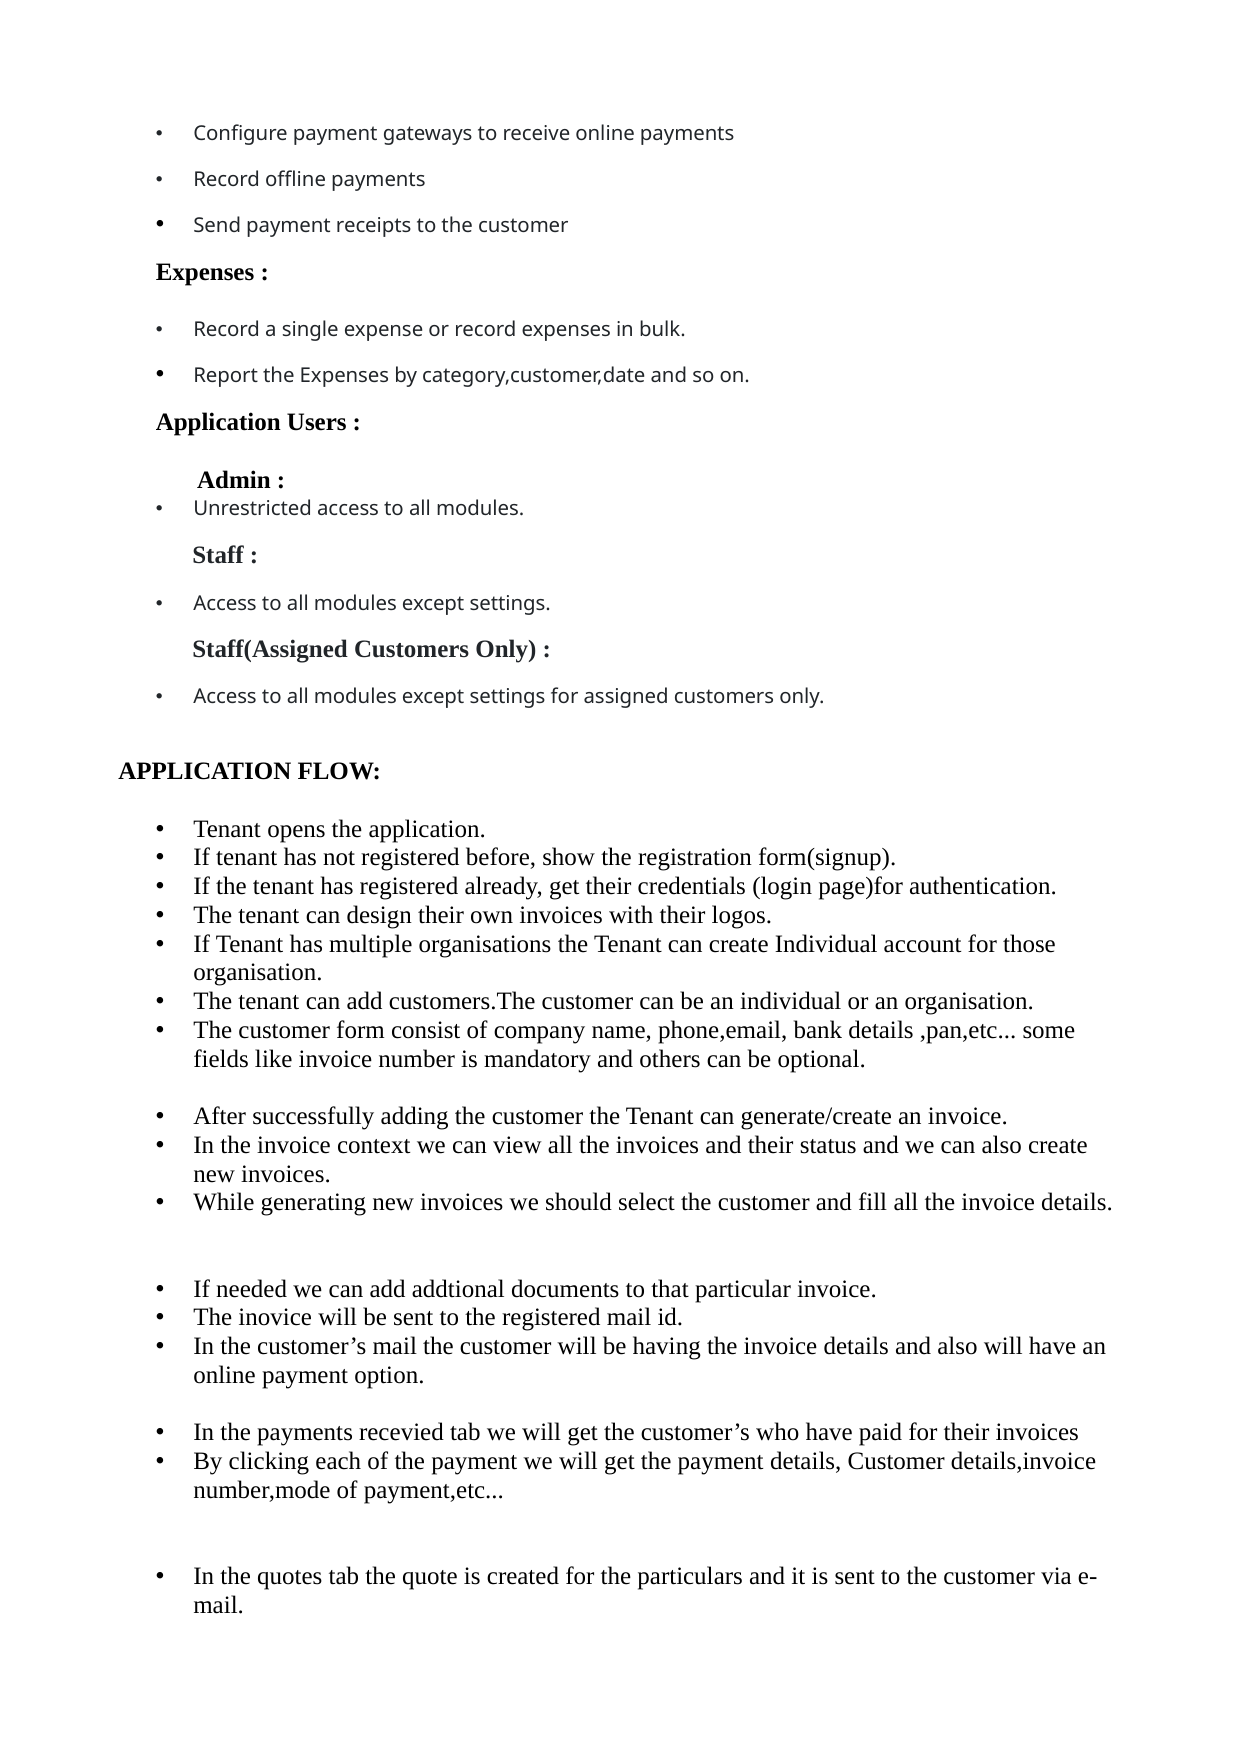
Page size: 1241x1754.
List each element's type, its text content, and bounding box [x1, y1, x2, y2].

list Send payment receipts to the customer [156, 211, 1122, 238]
text Admin : [118, 465, 1122, 494]
list If the tenant has registered already, get their credentials (login page)for authentication. [156, 871, 1122, 900]
list While generating new invoices we should select the customer and fill all the invoice details. [156, 1187, 1122, 1216]
list In the customer’s mail the customer will be having the invoice details and also will have an online payment option. [156, 1331, 1122, 1389]
text Expenses : [118, 257, 1122, 286]
list The inovice will be sent to the registered mail id. [156, 1302, 1122, 1331]
list Record a single expense or record expenses in bulk. [156, 315, 1122, 342]
list Configure payment gateways to receive online payments [156, 118, 1122, 146]
text Staff(Assigned Customers Only) : [118, 634, 1122, 663]
list If needed we can add addtional documents to that particular invoice. [156, 1274, 1122, 1302]
text Application Users : [118, 407, 1122, 436]
list In the invoice context we can view all the invoices and their status and we can also create new invoices. [156, 1130, 1122, 1187]
list Access to all modules except settings for assigned customers only. [156, 682, 1122, 710]
list By clicking each of the payment we will get the payment details, Customer details,invoice number,mode of payment,etc... [156, 1446, 1122, 1504]
list Report the Expenses by category,customer,date and so on. [156, 361, 1122, 389]
list Unrestricted access to all modules. [156, 494, 1122, 521]
list Tenant opens the application. [156, 814, 1122, 842]
list After successfully adding the customer the Tenant can generate/create an invoice. [156, 1101, 1122, 1130]
text APPLICATION FLOW: [118, 756, 1122, 785]
list If tenant has not registered before, show the registration form(signup). [156, 842, 1122, 871]
list Record offline payments [156, 164, 1122, 192]
list If Tenant has multiple organisations the Tenant can create Individual account for those organisation. [156, 929, 1122, 986]
text Staff : [118, 540, 1122, 569]
list In the payments recevied tab we will get the customer’s who have paid for their invoices [156, 1417, 1122, 1446]
list The customer form consist of company name, phone,email, bank details ,pan,etc... some fields like invoice number is mandatory and others can be optional. [156, 1015, 1122, 1072]
list Access to all modules except settings. [156, 588, 1122, 616]
list The tenant can add customers.The customer can be an individual or an organisation. [156, 986, 1122, 1015]
list The tenant can design their own invoices with their logos. [156, 900, 1122, 929]
list In the quotes tab the quote is created for the particulars and it is sent to the customer via e-mail. [156, 1561, 1122, 1619]
